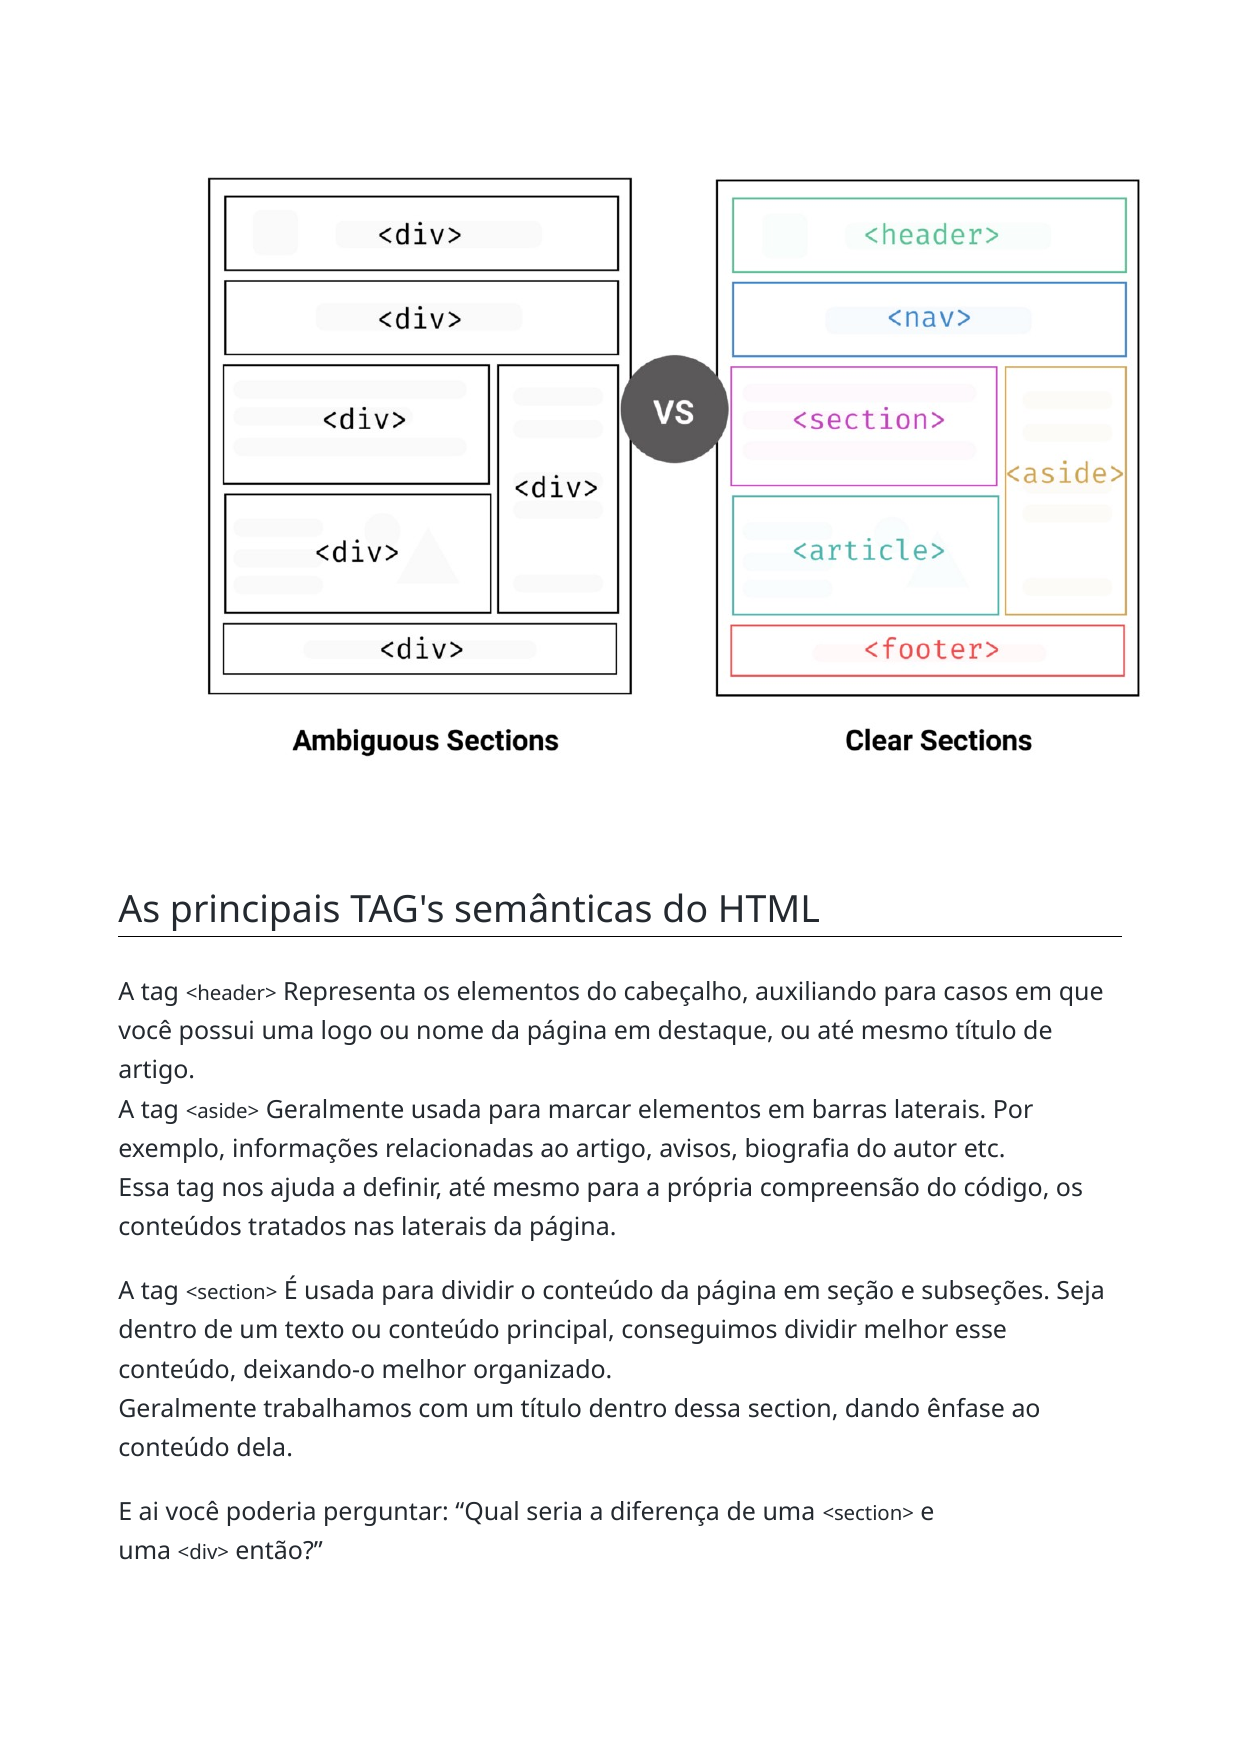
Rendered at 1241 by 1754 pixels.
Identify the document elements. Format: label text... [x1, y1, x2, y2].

text E ai você poderia perguntar: “Qual seria a diferença de uma <section> e uma <div> então?” [118, 1494, 1122, 1567]
text A tag <header> Representa os elementos do cabeçalho, auxiliando para casos em que você possui uma logo ou nome da página em destaque, ou até mesmo título de artigo. [118, 974, 1122, 1086]
text Geralmente trabalhamos com um título dentro dessa section, dando ênfase ao conteúdo dela. [118, 1391, 1122, 1464]
text A tag <aside> Geralmente usada para marcar elementos em barras laterais. Por exemplo, informações relacionadas ao artigo, avisos, biografia do autor etc. [118, 1091, 1122, 1164]
text Essa tag nos ajuda a definir, até mesmo para a própria compreensão do código, os conteúdos tratados nas laterais da página. [118, 1170, 1122, 1243]
subtitle As principais TAG's semânticas do HTML [118, 882, 1122, 936]
text A tag <section> É usada para dividir o conteúdo da página em seção e subseções. Seja dentro de um texto ou conteúdo principal, conseguimos dividir melhor esse conteúdo, deixando-o melhor organizado. [118, 1273, 1122, 1385]
picture [118, 118, 1241, 816]
